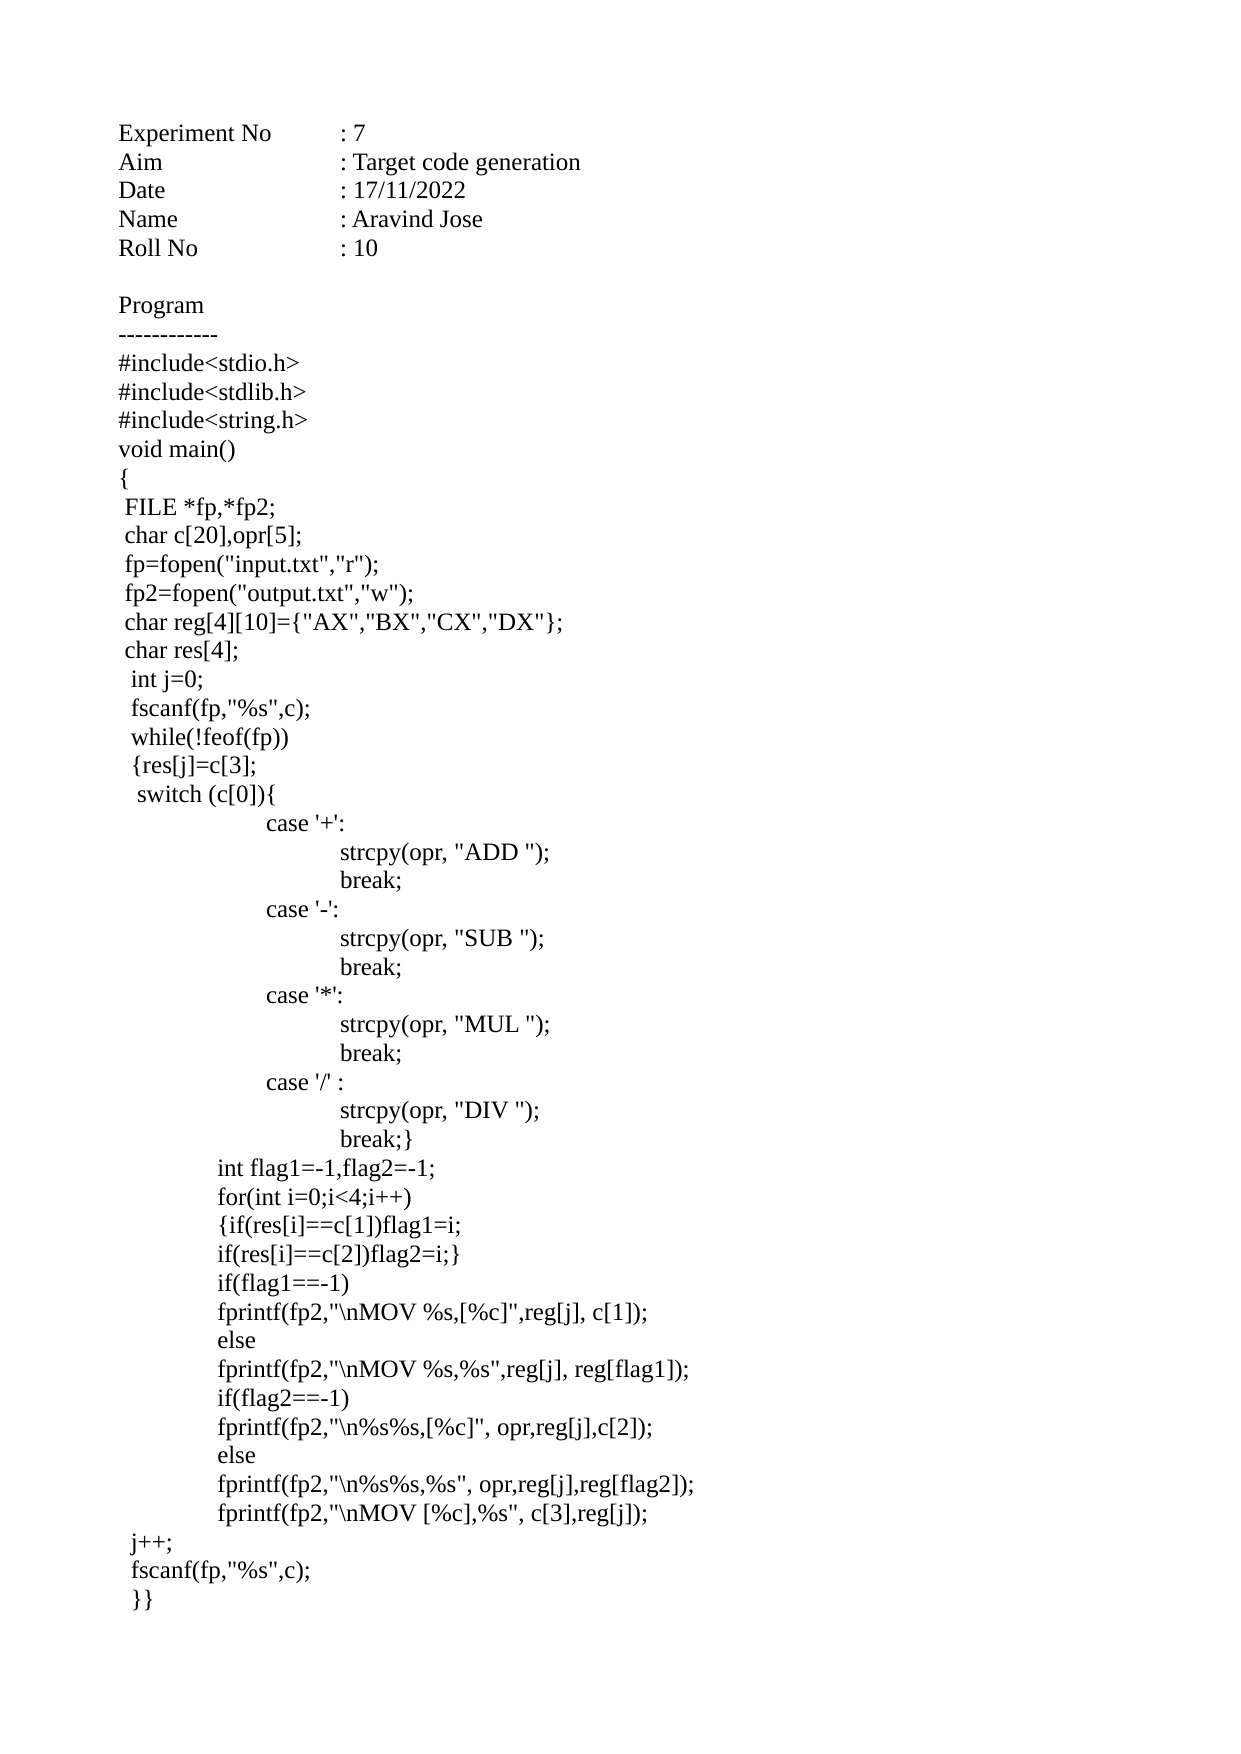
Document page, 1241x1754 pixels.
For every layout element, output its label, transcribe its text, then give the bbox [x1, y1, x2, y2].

text if(flag2==-1) [118, 1383, 1122, 1412]
text char reg[4][10]={"AX","BX","CX","DX"}; [118, 607, 1122, 636]
text FILE *fp,*fp2; [118, 492, 1122, 521]
text case '+': [118, 808, 1122, 837]
text Aim : Target code generation [118, 147, 1122, 176]
text j++; [118, 1527, 1122, 1556]
text fscanf(fp,"%s",c); [118, 1556, 1122, 1584]
text #include<stdio.h> [118, 348, 1122, 377]
text else [118, 1326, 1122, 1354]
text case '*': [118, 981, 1122, 1009]
text for(int i=0;i<4;i++) [118, 1182, 1122, 1211]
text char res[4]; [118, 636, 1122, 664]
text if(flag1==-1) [118, 1268, 1122, 1297]
text else [118, 1441, 1122, 1469]
text ------------ [118, 319, 1122, 348]
text int flag1=-1,flag2=-1; [118, 1153, 1122, 1182]
text strcpy(opr, "SUB "); [118, 923, 1122, 952]
text case '/' : [118, 1067, 1122, 1096]
text Date : 17/11/2022 [118, 176, 1122, 204]
text fprintf(fp2,"\nMOV %s,%s",reg[j], reg[flag1]); [118, 1354, 1122, 1383]
text }} [118, 1584, 1122, 1613]
text fp2=fopen("output.txt","w"); [118, 578, 1122, 607]
text {if(res[i]==c[1])flag1=i; [118, 1211, 1122, 1239]
text char c[20],opr[5]; [118, 521, 1122, 549]
text if(res[i]==c[2])flag2=i;} [118, 1239, 1122, 1268]
text void main() [118, 434, 1122, 463]
text strcpy(opr, "MUL "); [118, 1009, 1122, 1038]
text #include<string.h> [118, 406, 1122, 434]
text break; [118, 866, 1122, 894]
text fprintf(fp2,"\nMOV [%c],%s", c[3],reg[j]); [118, 1498, 1122, 1527]
text int j=0; [118, 664, 1122, 693]
text Experiment No : 7 [118, 118, 1122, 147]
text fprintf(fp2,"\n%s%s,[%c]", opr,reg[j],c[2]); [118, 1412, 1122, 1441]
text { [118, 463, 1122, 492]
text fscanf(fp,"%s",c); [118, 693, 1122, 722]
text break; [118, 952, 1122, 981]
text break;} [118, 1124, 1122, 1153]
text strcpy(opr, "ADD "); [118, 837, 1122, 866]
text Roll No : 10 [118, 233, 1122, 262]
text Program [118, 291, 1122, 319]
text strcpy(opr, "DIV "); [118, 1096, 1122, 1124]
text break; [118, 1038, 1122, 1067]
text while(!feof(fp)) [118, 722, 1122, 751]
text fprintf(fp2,"\nMOV %s,[%c]",reg[j], c[1]); [118, 1297, 1122, 1326]
text #include<stdlib.h> [118, 377, 1122, 406]
text Name : Aravind Jose [118, 204, 1122, 233]
text {res[j]=c[3]; [118, 751, 1122, 779]
text case '-': [118, 894, 1122, 923]
text fp=fopen("input.txt","r"); [118, 549, 1122, 578]
text fprintf(fp2,"\n%s%s,%s", opr,reg[j],reg[flag2]); [118, 1469, 1122, 1498]
text switch (c[0]){ [118, 779, 1122, 808]
